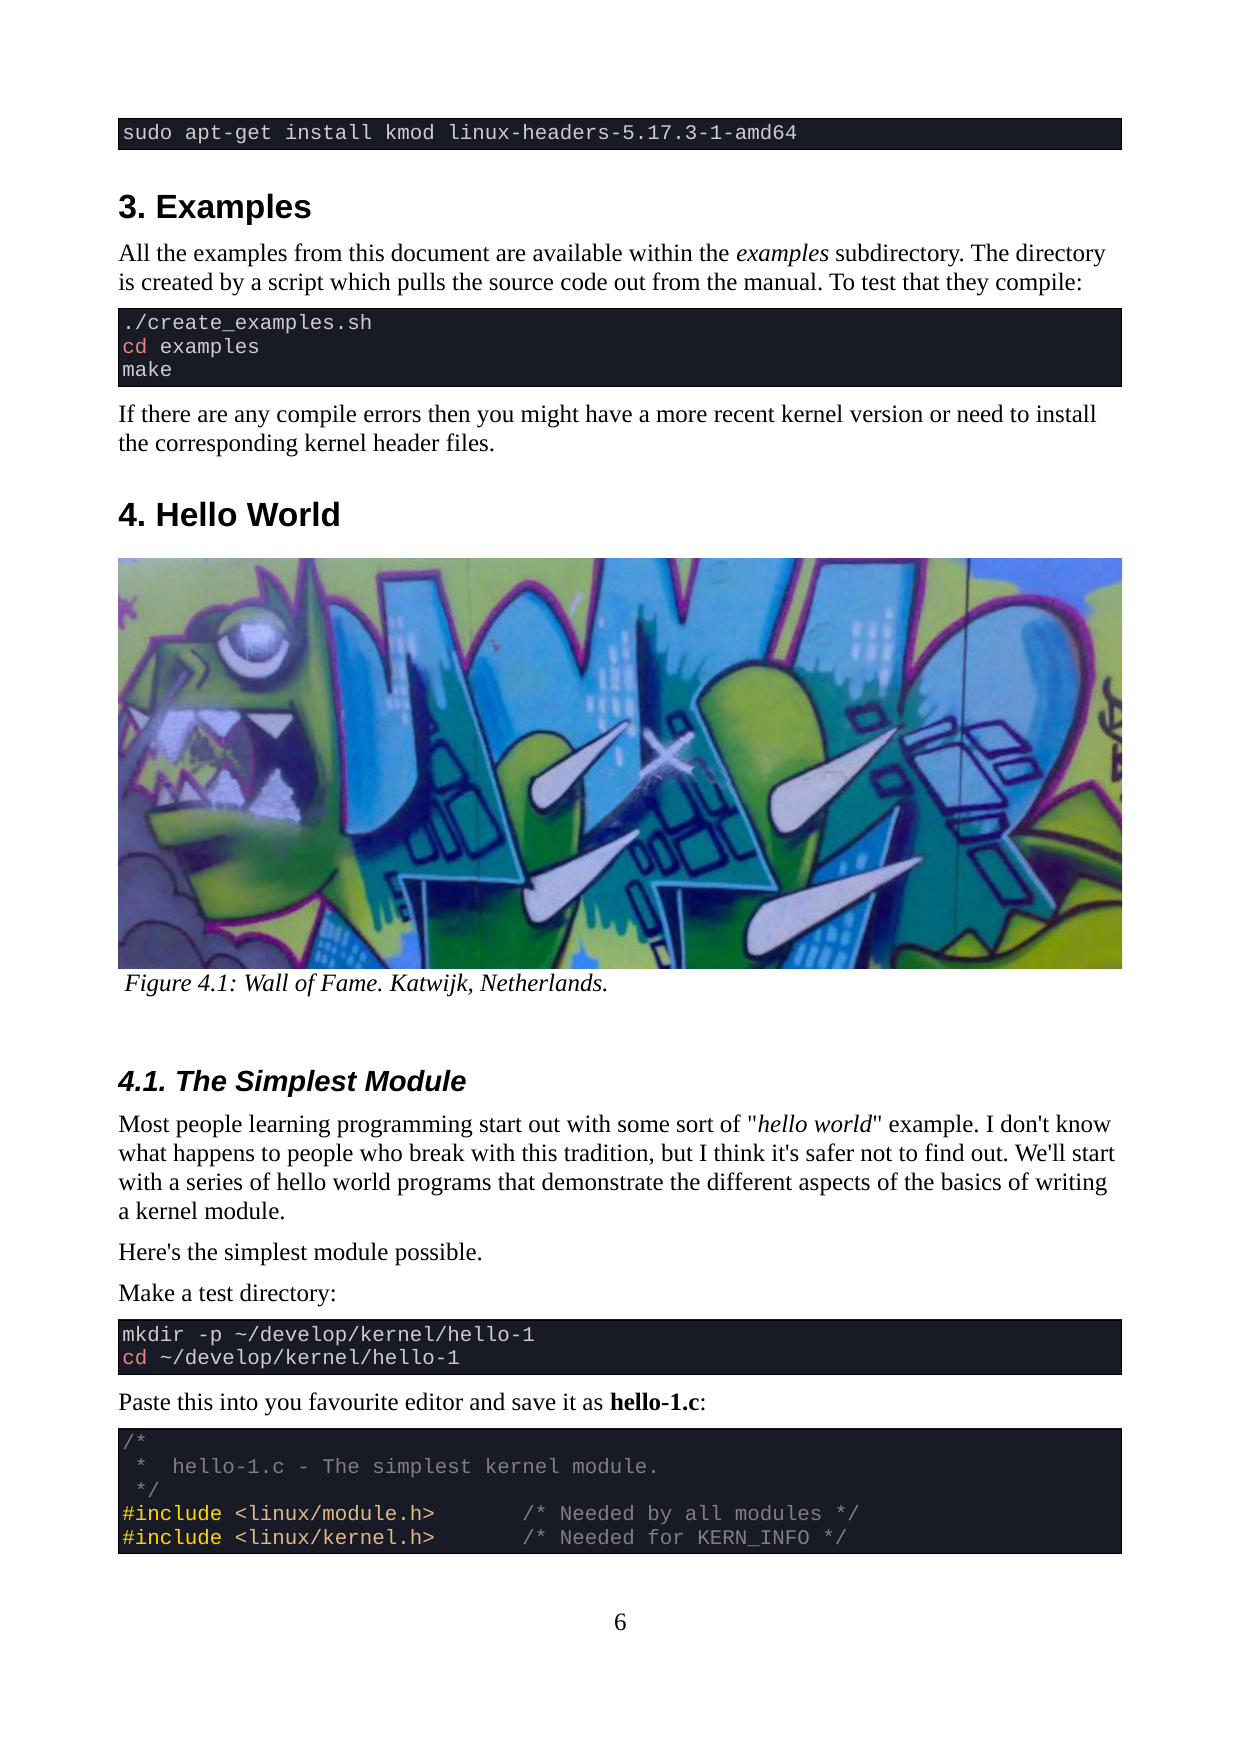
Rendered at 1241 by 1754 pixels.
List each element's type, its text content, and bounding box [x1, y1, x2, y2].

text If there are any compile errors then you might have a more recent kernel version or need to install the corresponding kernel header files. [118, 399, 1122, 457]
subtitle Examples [118, 187, 1122, 226]
text #include <linux/module.h> /* Needed by all modules */ [119, 1499, 1121, 1523]
subtitle Hello World [118, 494, 1122, 533]
text All the examples from this document are available within the examples subdirectory. The directory is created by a script which pulls the source code out from the manual. To test that they compile: [118, 238, 1122, 296]
text Here's the simplest module possible. [118, 1237, 1122, 1266]
text /* [119, 1430, 1121, 1452]
text cd ~/develop/kernel/hello-1 [119, 1343, 1121, 1374]
text make [119, 356, 1121, 386]
text ./create_examples.sh [119, 309, 1121, 332]
text * hello-1.c - The simplest kernel module. [119, 1452, 1121, 1476]
text Most people learning programming start out with some sort of "hello world" example. I don't know what happens to people who break with this tradition, but I think it's safer not to find out. We'll start with a series of hello world programs that demonstrate the different aspects of the basics of writing a kernel module. [118, 1109, 1122, 1224]
subtitle The Simplest Module [118, 1063, 1122, 1097]
text mkdir -p ~/develop/kernel/hello-1 [119, 1321, 1121, 1343]
text Paste this into you favourite editor and save it as hello-1.c: [118, 1387, 1122, 1416]
text Figure 4.1: Wall of Fame. Katwijk, Netherlands. [118, 969, 1122, 997]
text #include <linux/kernel.h> /* Needed for KERN_INFO */ [119, 1523, 1121, 1553]
text */ [119, 1476, 1121, 1499]
text sudo apt-get install kmod linux-headers-5.17.3-1-amd64 [119, 119, 1121, 149]
text cd examples [119, 332, 1121, 356]
text Make a test directory: [118, 1278, 1122, 1307]
